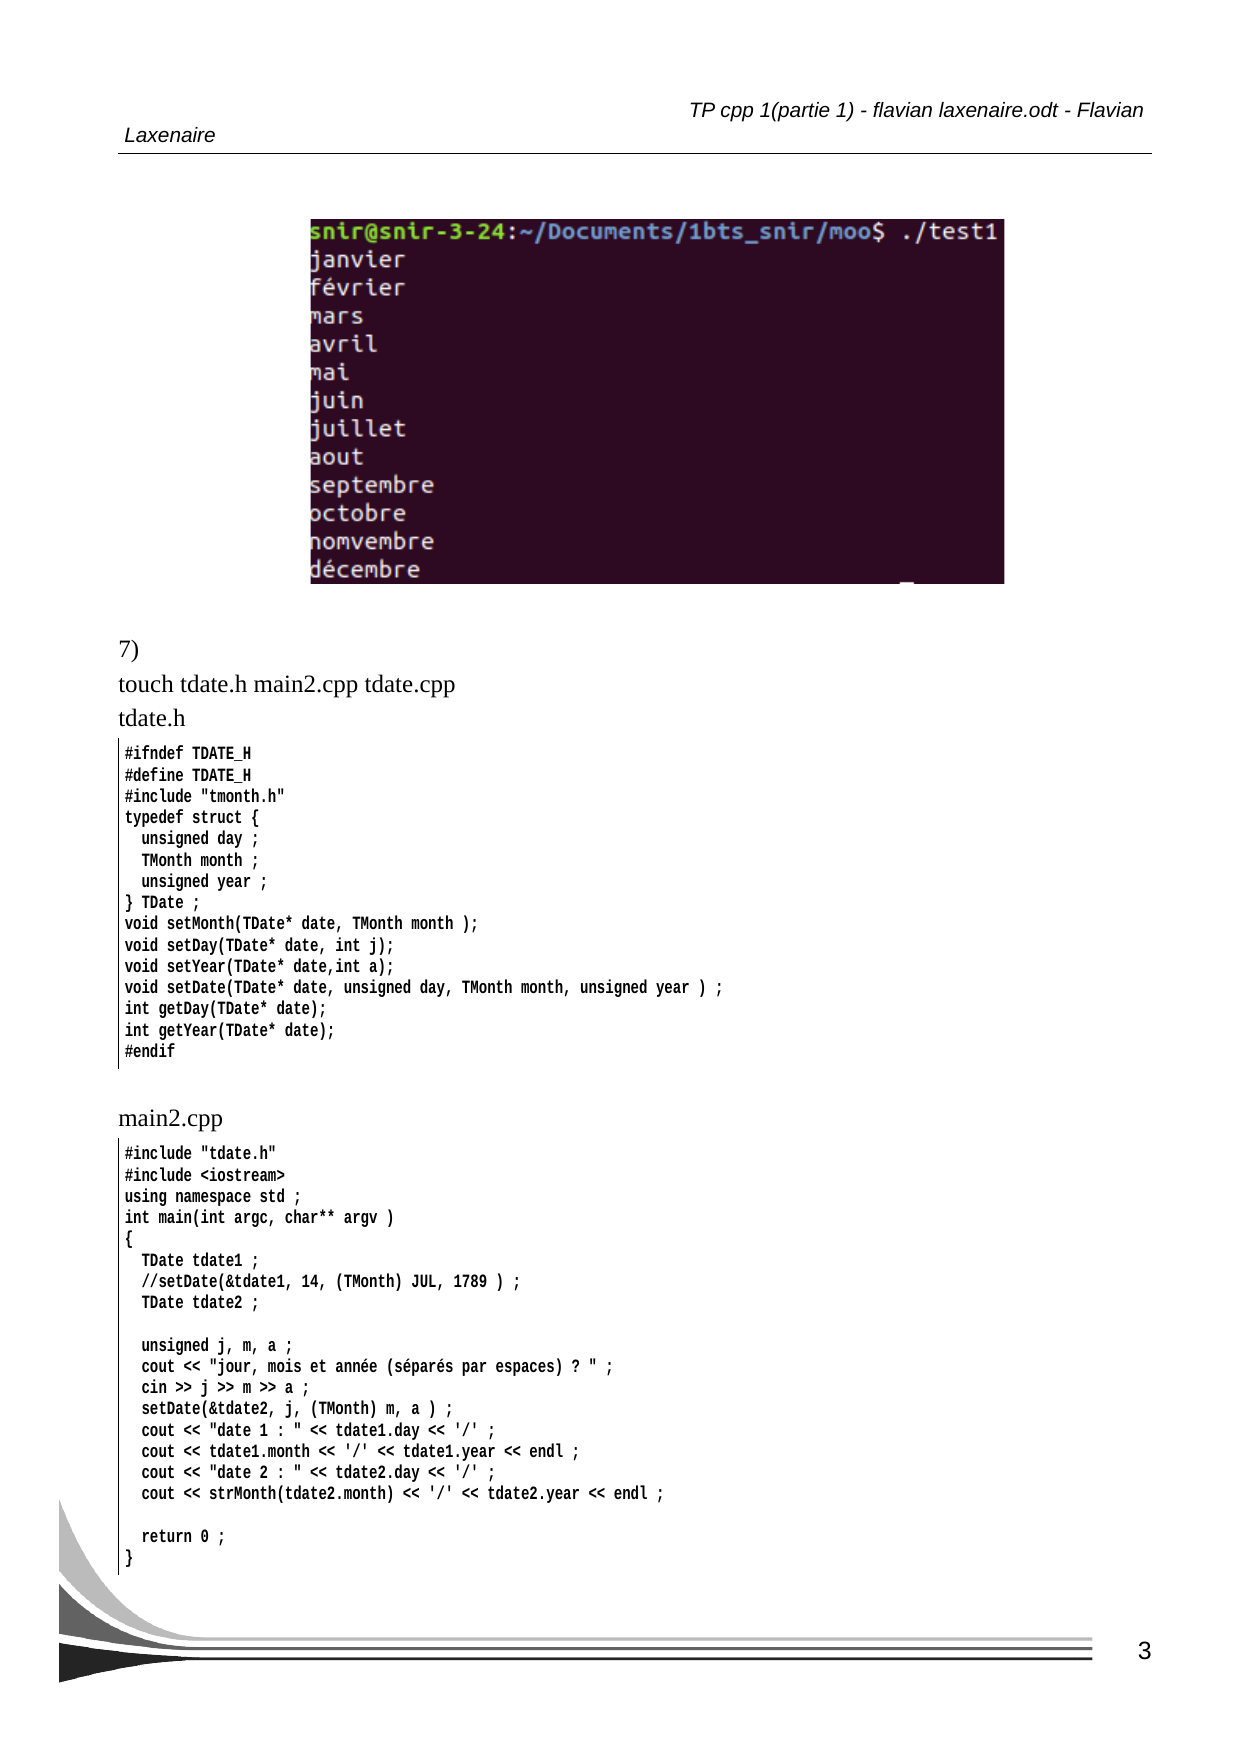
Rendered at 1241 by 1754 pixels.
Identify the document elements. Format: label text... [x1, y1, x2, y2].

text tdate.h [118, 703, 1152, 732]
text unsigned j, m, a ; [119, 1335, 1152, 1357]
text TDate tdate1 ; [119, 1250, 1152, 1272]
text int getYear(TDate* date); [119, 1020, 1152, 1042]
text #include <iostream> [119, 1165, 1152, 1187]
text void setYear(TDate* date,int a); [119, 957, 1152, 978]
picture [59, 1500, 1093, 1683]
text int getDay(TDate* date); [119, 999, 1152, 1020]
text TMonth month ; [119, 850, 1152, 872]
text cout << "jour, mois et année (séparés par espaces) ? " ; [119, 1357, 1152, 1378]
text setDate(&tdate2, j, (TMonth) m, a ) ; [119, 1399, 1152, 1420]
text cout << "date 2 : " << tdate2.day << '/' ; [119, 1463, 1152, 1484]
text 7) [118, 634, 1152, 663]
text { [119, 1229, 1152, 1250]
text #include "tdate.h" [119, 1138, 1152, 1165]
text } [1093, 1548, 1152, 1575]
text #define TDATE_H [119, 765, 1152, 787]
text void setDay(TDate* date, int j); [119, 935, 1152, 957]
text using namespace std ; [119, 1187, 1152, 1208]
text void setDate(TDate* date, unsigned day, TMonth month, unsigned year ) ; [119, 978, 1152, 999]
text TDate tdate2 ; [119, 1293, 1152, 1314]
text return 0 ; [1093, 1527, 1152, 1548]
text } TDate ; [119, 893, 1152, 914]
text #endif [119, 1042, 1152, 1069]
text touch tdate.h main2.cpp tdate.cpp [118, 669, 1152, 697]
text cout << strMonth(tdate2.month) << '/' << tdate2.year << endl ; [119, 1484, 1152, 1505]
text #include "tmonth.h" [119, 787, 1152, 808]
text //setDate(&tdate1, 14, (TMonth) JUL, 1789 ) ; [119, 1272, 1152, 1293]
text unsigned year ; [119, 872, 1152, 893]
text void setMonth(TDate* date, TMonth month ); [119, 914, 1152, 935]
text main2.cpp [118, 1103, 1152, 1132]
picture [310, 219, 1005, 584]
text unsigned day ; [119, 829, 1152, 850]
text #ifndef TDATE_H [119, 738, 1152, 765]
text cout << tdate1.month << '/' << tdate1.year << endl ; [119, 1442, 1152, 1463]
text int main(int argc, char** argv ) [119, 1208, 1152, 1229]
text cin >> j >> m >> a ; [119, 1378, 1152, 1399]
text cout << "date 1 : " << tdate1.day << '/' ; [119, 1420, 1152, 1442]
text typedef struct { [119, 808, 1152, 829]
